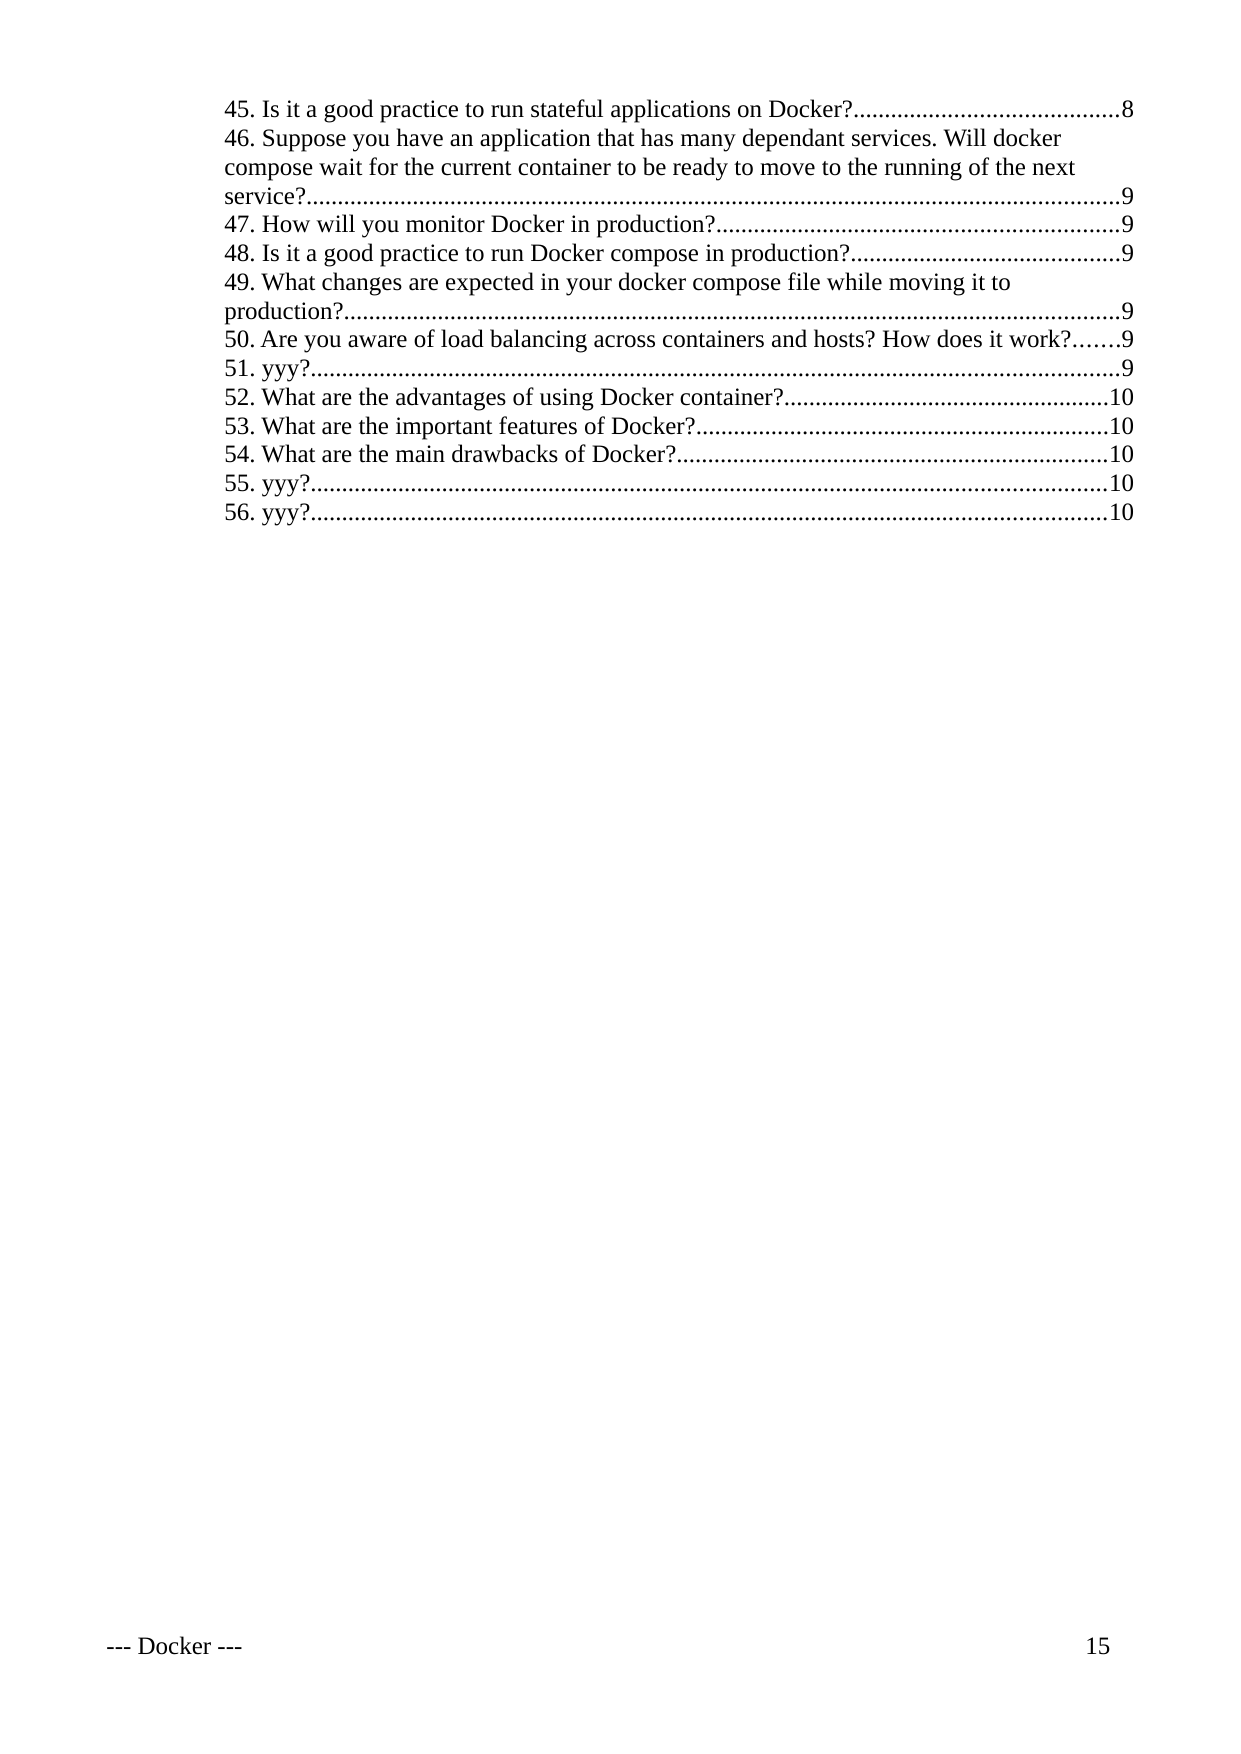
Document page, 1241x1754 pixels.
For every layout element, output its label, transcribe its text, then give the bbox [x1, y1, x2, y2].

text 47. How will you monitor Docker in production? 9 [224, 209, 1134, 238]
text 56. yyy? 10 [224, 497, 1134, 526]
text 53. What are the important features of Docker? 10 [224, 411, 1134, 439]
text 51. yyy? 9 [224, 353, 1134, 382]
text 54. What are the main drawbacks of Docker? 10 [224, 439, 1134, 468]
text 52. What are the advantages of using Docker container? 10 [224, 382, 1134, 411]
text 48. Is it a good practice to run Docker compose in production? 9 [224, 238, 1134, 267]
text 50. Are you aware of load balancing across containers and hosts? How does it work? 9 [224, 324, 1134, 353]
text 55. yyy? 10 [224, 468, 1134, 497]
text 46. Suppose you have an application that has many dependant services. Will docker compose wait for the current container to be ready to move to the running of the next service? 9 [224, 123, 1134, 209]
text 45. Is it a good practice to run stateful applications on Docker? 8 [224, 94, 1134, 123]
text 49. What changes are expected in your docker compose file while moving it to production? 9 [224, 267, 1134, 324]
